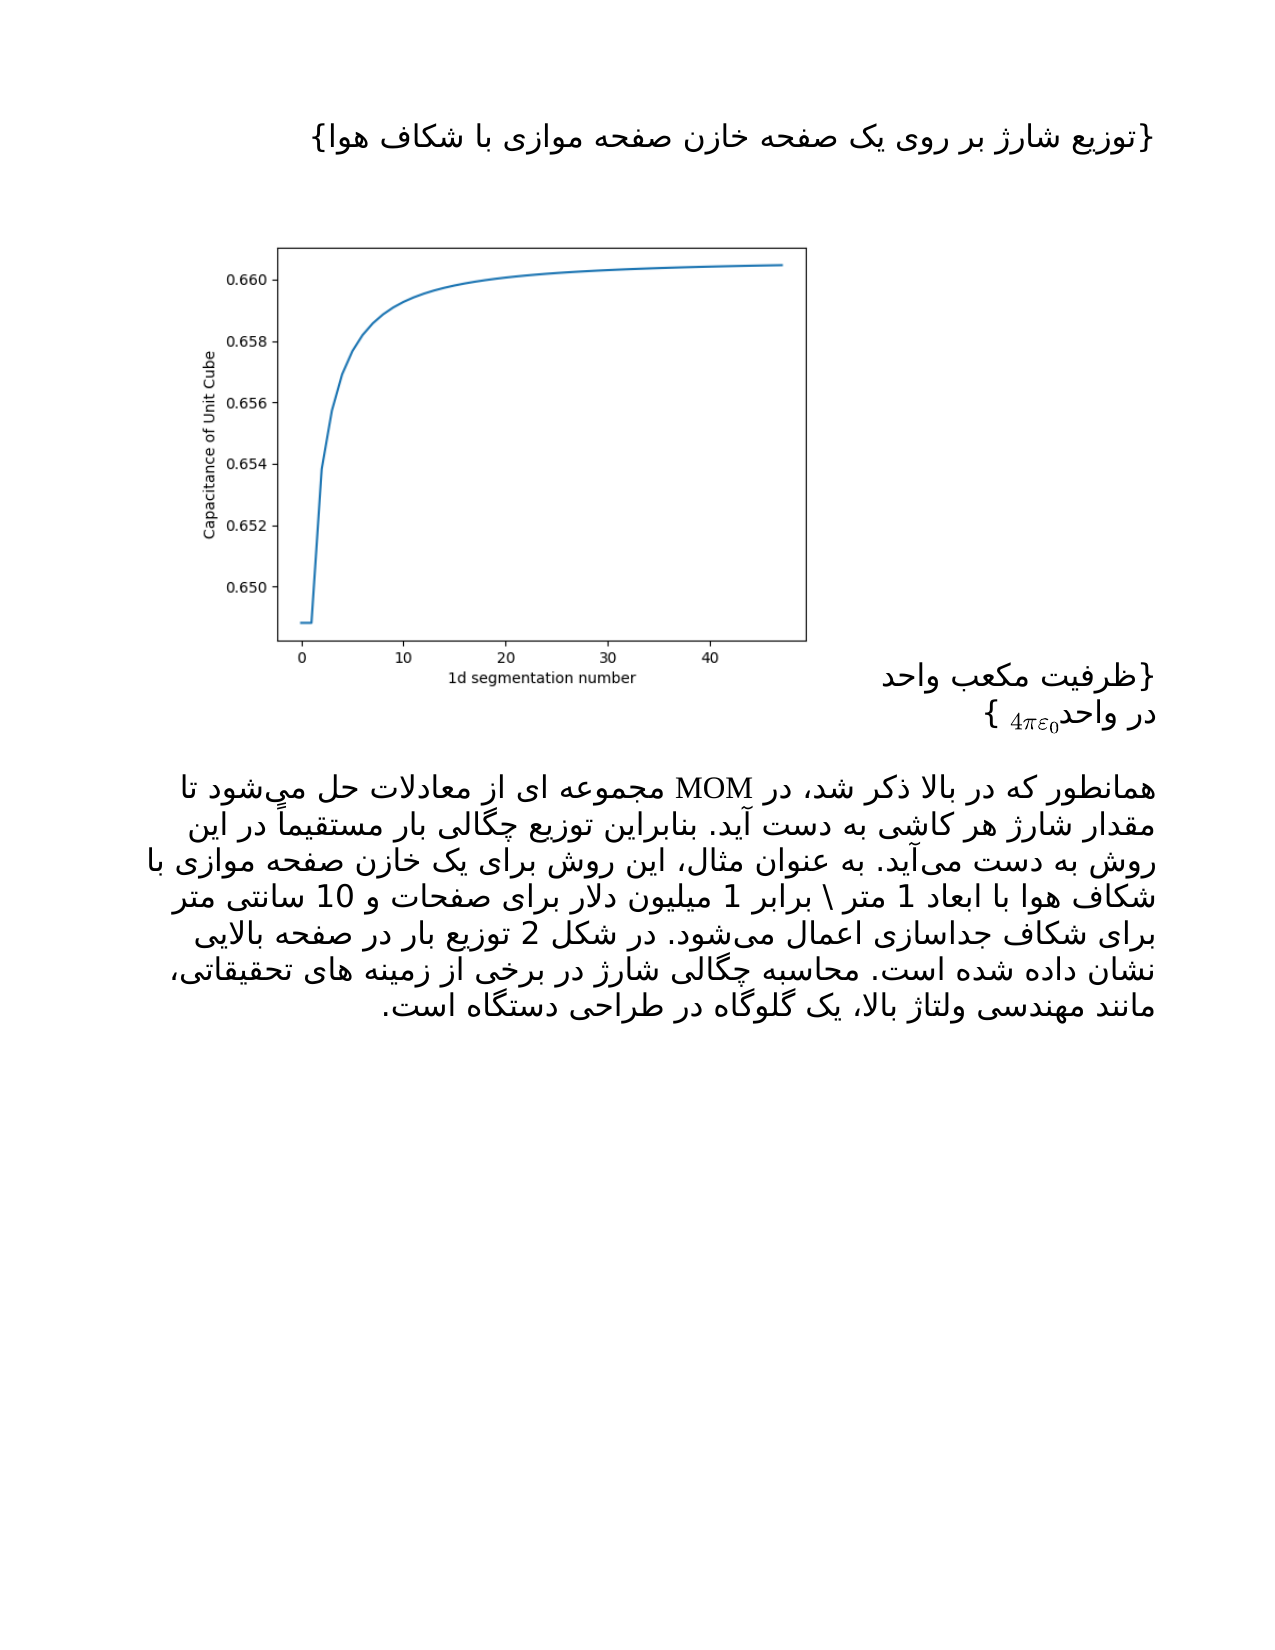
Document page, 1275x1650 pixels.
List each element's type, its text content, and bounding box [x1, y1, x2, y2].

picture [192, 186, 874, 697]
text {ظرفیت مکعب واحد در واحد } [118, 658, 1157, 733]
text همانطور که در بالا ذکر شد، در MOM مجموعه ای از معادلات حل می‌شود تا مقدار شارژ هر کاشی به دست آید. بنابراین توزیع چگالی بار مستقیماً در این روش به دست می‌آید. به عنوان مثال، این روش برای یک خازن صفحه موازی با شکاف هوا با ابعاد 1 متر \ برابر 1 میلیون دلار برای صفحات و 10 سانتی متر برای شکاف جداسازی اعمال می‌شود. در شکل 2 توزیع بار در صفحه بالایی نشان داده شده است. محاسبه چگالی شارژ در برخی از زمینه های تحقیقاتی، مانند مهندسی ولتاژ بالا، یک گلوگاه در طراحی دستگاه است. [118, 769, 1157, 1024]
text {توزیع شارژ بر روی یک صفحه خازن صفحه موازی با شکاف هوا} [118, 118, 1157, 154]
